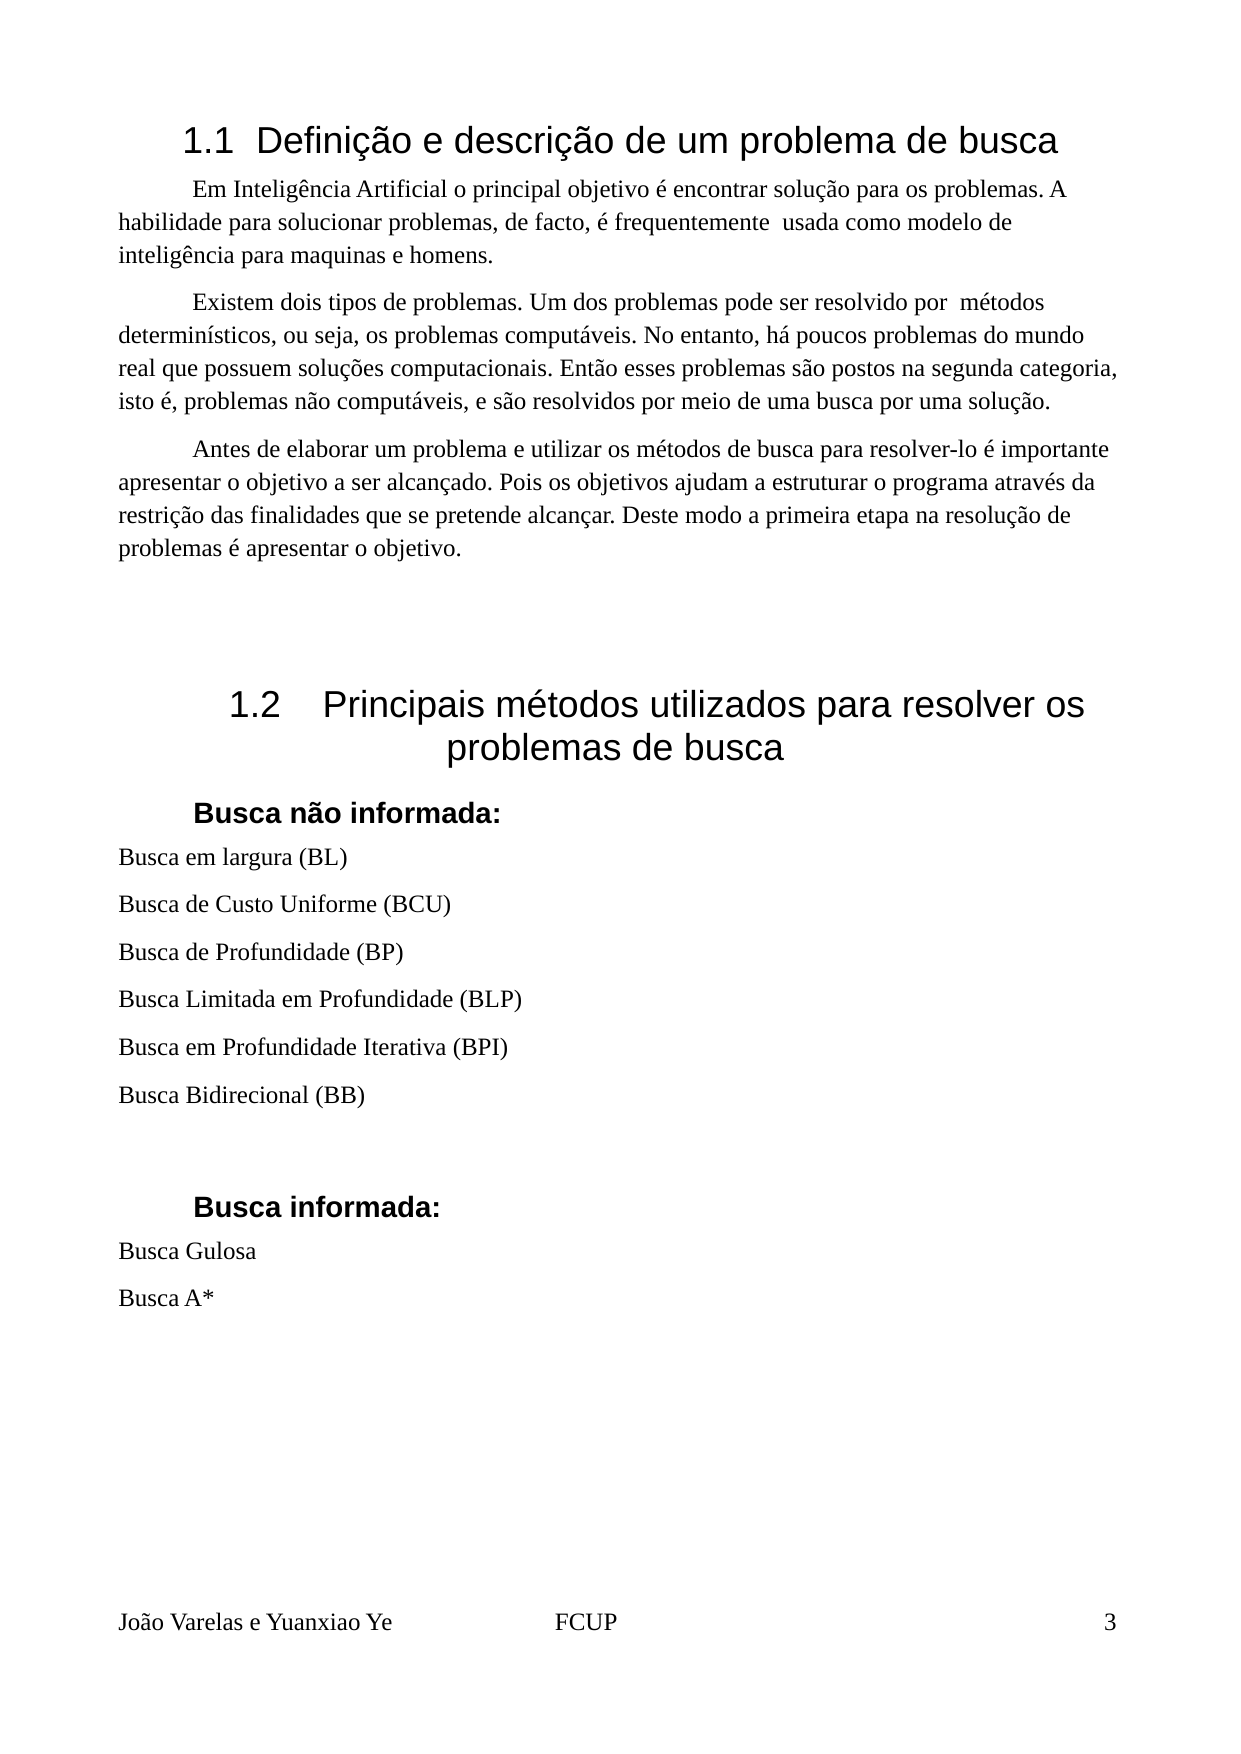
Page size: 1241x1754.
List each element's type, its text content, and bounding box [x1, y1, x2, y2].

text Antes de elaborar um problema e utilizar os métodos de busca para resolver-lo é importante apresentar o objetivo a ser alcançado. Pois os objetivos ajudam a estruturar o programa através da restrição das finalidades que se pretende alcançar. Deste modo a primeira etapa na resolução de problemas é apresentar o objetivo. [118, 434, 1122, 562]
text Em Inteligência Artificial o principal objetivo é encontrar solução para os problemas. A habilidade para solucionar problemas, de facto, é frequentemente usada como modelo de inteligência para maquinas e homens. [118, 174, 1122, 268]
text Busca de Profundidade (BP) [403, 937, 1122, 966]
text Existem dois tipos de problemas. Um dos problemas pode ser resolvido por métodos determinísticos, ou seja, os problemas computáveis. No entanto, há poucos problemas do mundo real que possuem soluções computacionais. Então esses problemas são postos na segunda categoria, isto é, problemas não computáveis, e são resolvidos por meio de uma busca por uma solução. [118, 287, 1122, 415]
text Busca de Custo Uniforme (BCU) [451, 889, 1122, 918]
text Busca em largura (BL) [347, 842, 1122, 871]
subtitle Busca informada: [193, 1189, 1122, 1223]
subtitle 1.1 Definição e descrição de um problema de busca [118, 118, 1122, 161]
text Busca Limitada em Profundidade (BLP) [118, 984, 1122, 1013]
text Busca Gulosa [256, 1236, 1122, 1264]
text Busca em Profundidade Iterativa (BPI) [508, 1032, 1122, 1061]
text Busca Bidirecional (BB) [365, 1080, 1122, 1108]
subtitle 1.2 Principais métodos utilizados para resolver os problemas de busca [118, 682, 1122, 768]
subtitle Busca não informada: [193, 796, 1122, 829]
text Busca A* [118, 1283, 1122, 1312]
